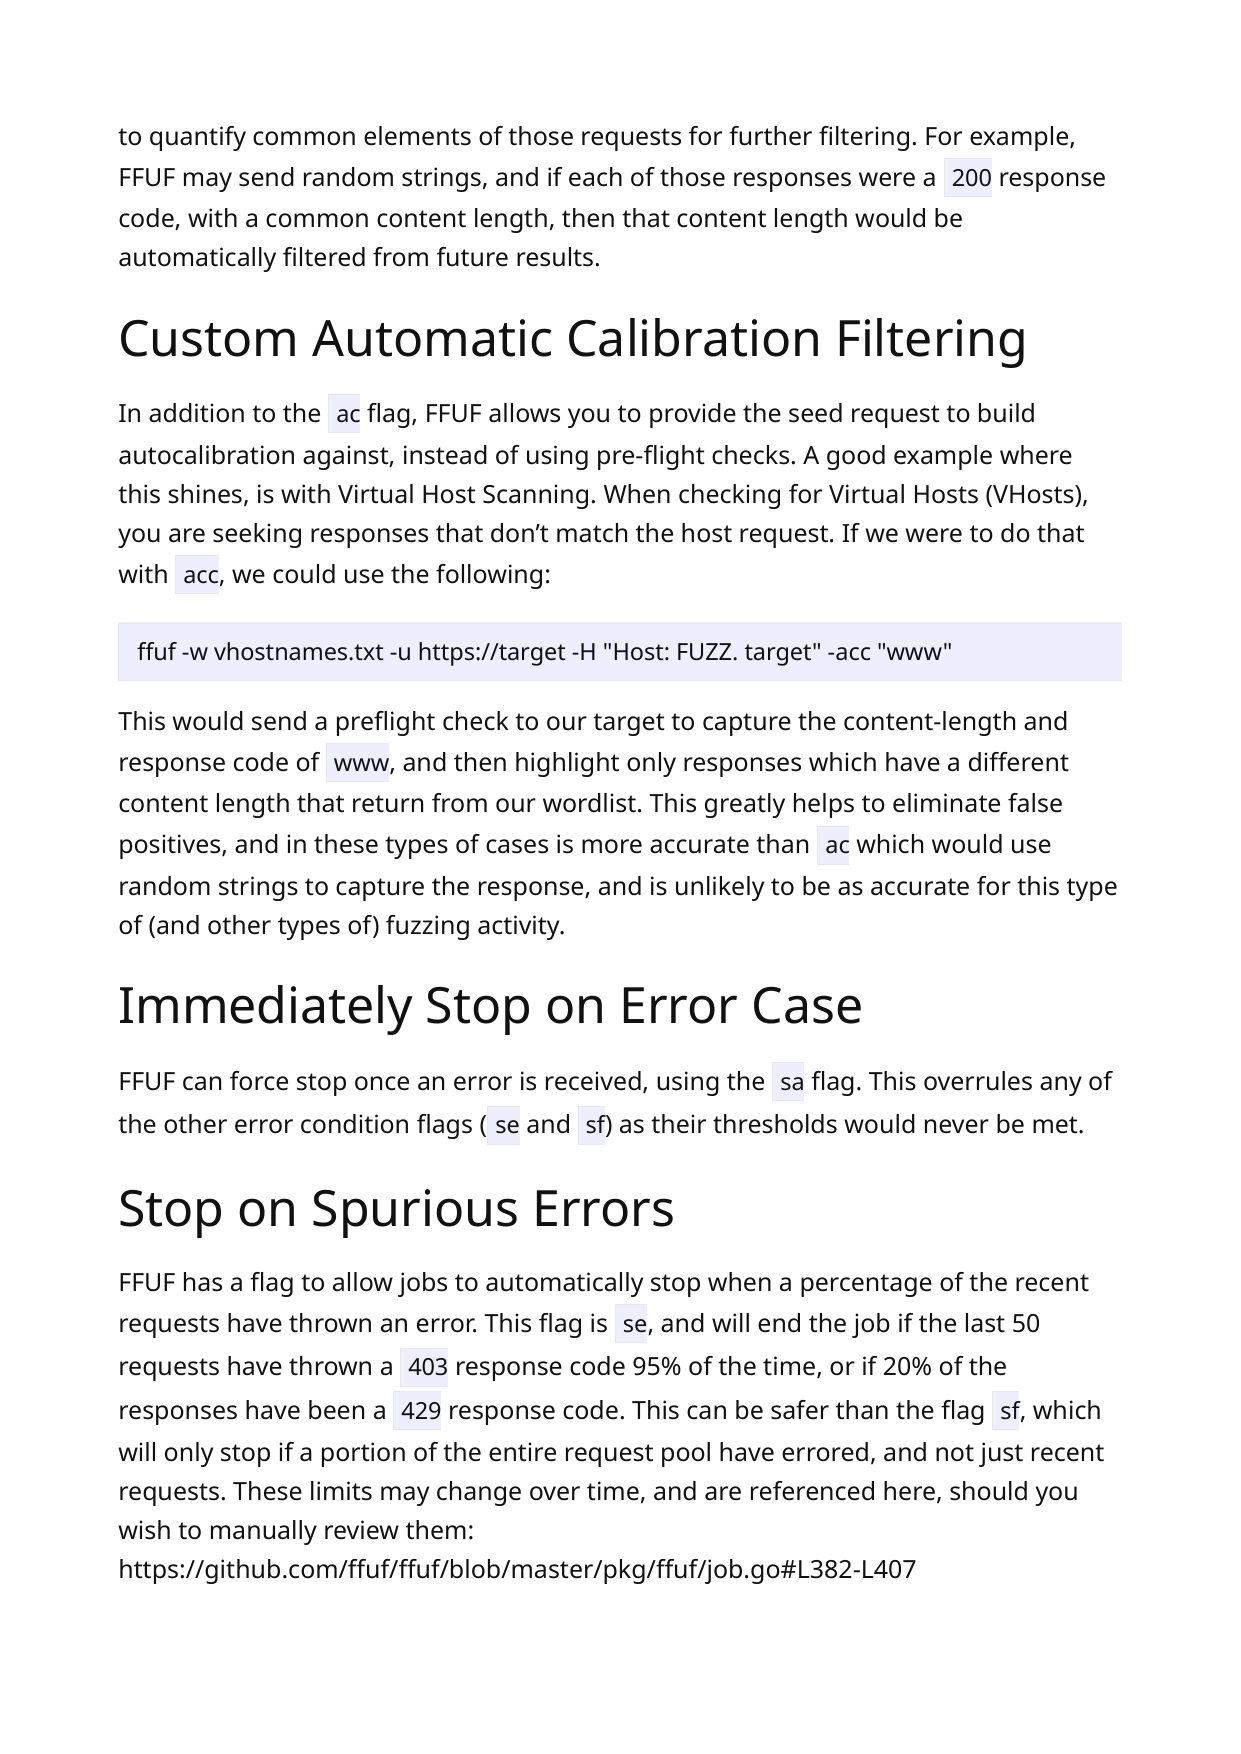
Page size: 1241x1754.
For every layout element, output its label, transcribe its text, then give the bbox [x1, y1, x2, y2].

subtitle Immediately Stop on Error Case [118, 971, 1122, 1039]
subtitle Stop on Spurious Errors [118, 1173, 1122, 1241]
text ffuf -w vhostnames.txt -u https://target -H "Host: FUZZ. target" -acc "www" [119, 624, 1122, 680]
text FFUF can force stop once an error is received, using the sa flag. This overrules any of the other error condition flags (se and sf) as their thresholds would never be met. [118, 1062, 1122, 1144]
subtitle Custom Automatic Calibration Filtering [118, 303, 1122, 371]
text This would send a preflight check to our target to capture the content-length and response code of www, and then highlight only responses which have a different content length that return from our wordlist. This greatly helps to eliminate false positives, and in these types of cases is more accurate than ac which would use random strings to capture the response, and is unlikely to be as accurate for this type of (and other types of) fuzzing activity. [118, 703, 1122, 942]
text In addition to the ac flag, FFUF allows you to provide the seed request to build autocalibration against, instead of using pre-flight checks. A good example where this shines, is with Virtual Host Scanning. When checking for Virtual Hosts (VHosts), you are seeking responses that don’t match the host request. If we were to do that with acc, we could use the following: [118, 394, 1122, 593]
text to quantify common elements of those requests for further filtering. For example, FFUF may send random strings, and if each of those responses were a 200 response code, with a common content length, then that content length would be automatically filtered from future results. [118, 118, 1122, 274]
text FFUF has a flag to allow jobs to automatically stop when a percentage of the recent requests have thrown an error. This flag is se, and will end the job if the last 50 requests have thrown a 403 response code 95% of the time, or if 20% of the responses have been a 429 response code. This can be safer than the flag sf, which will only stop if a portion of the entire request pool have errored, and not just recent requests. These limits may change over time, and are referenced here, should you wish to manually review them: https://github.com/ffuf/ffuf/blob/master/pkg/ffuf/job.go#L382-L407 [118, 1264, 1122, 1586]
